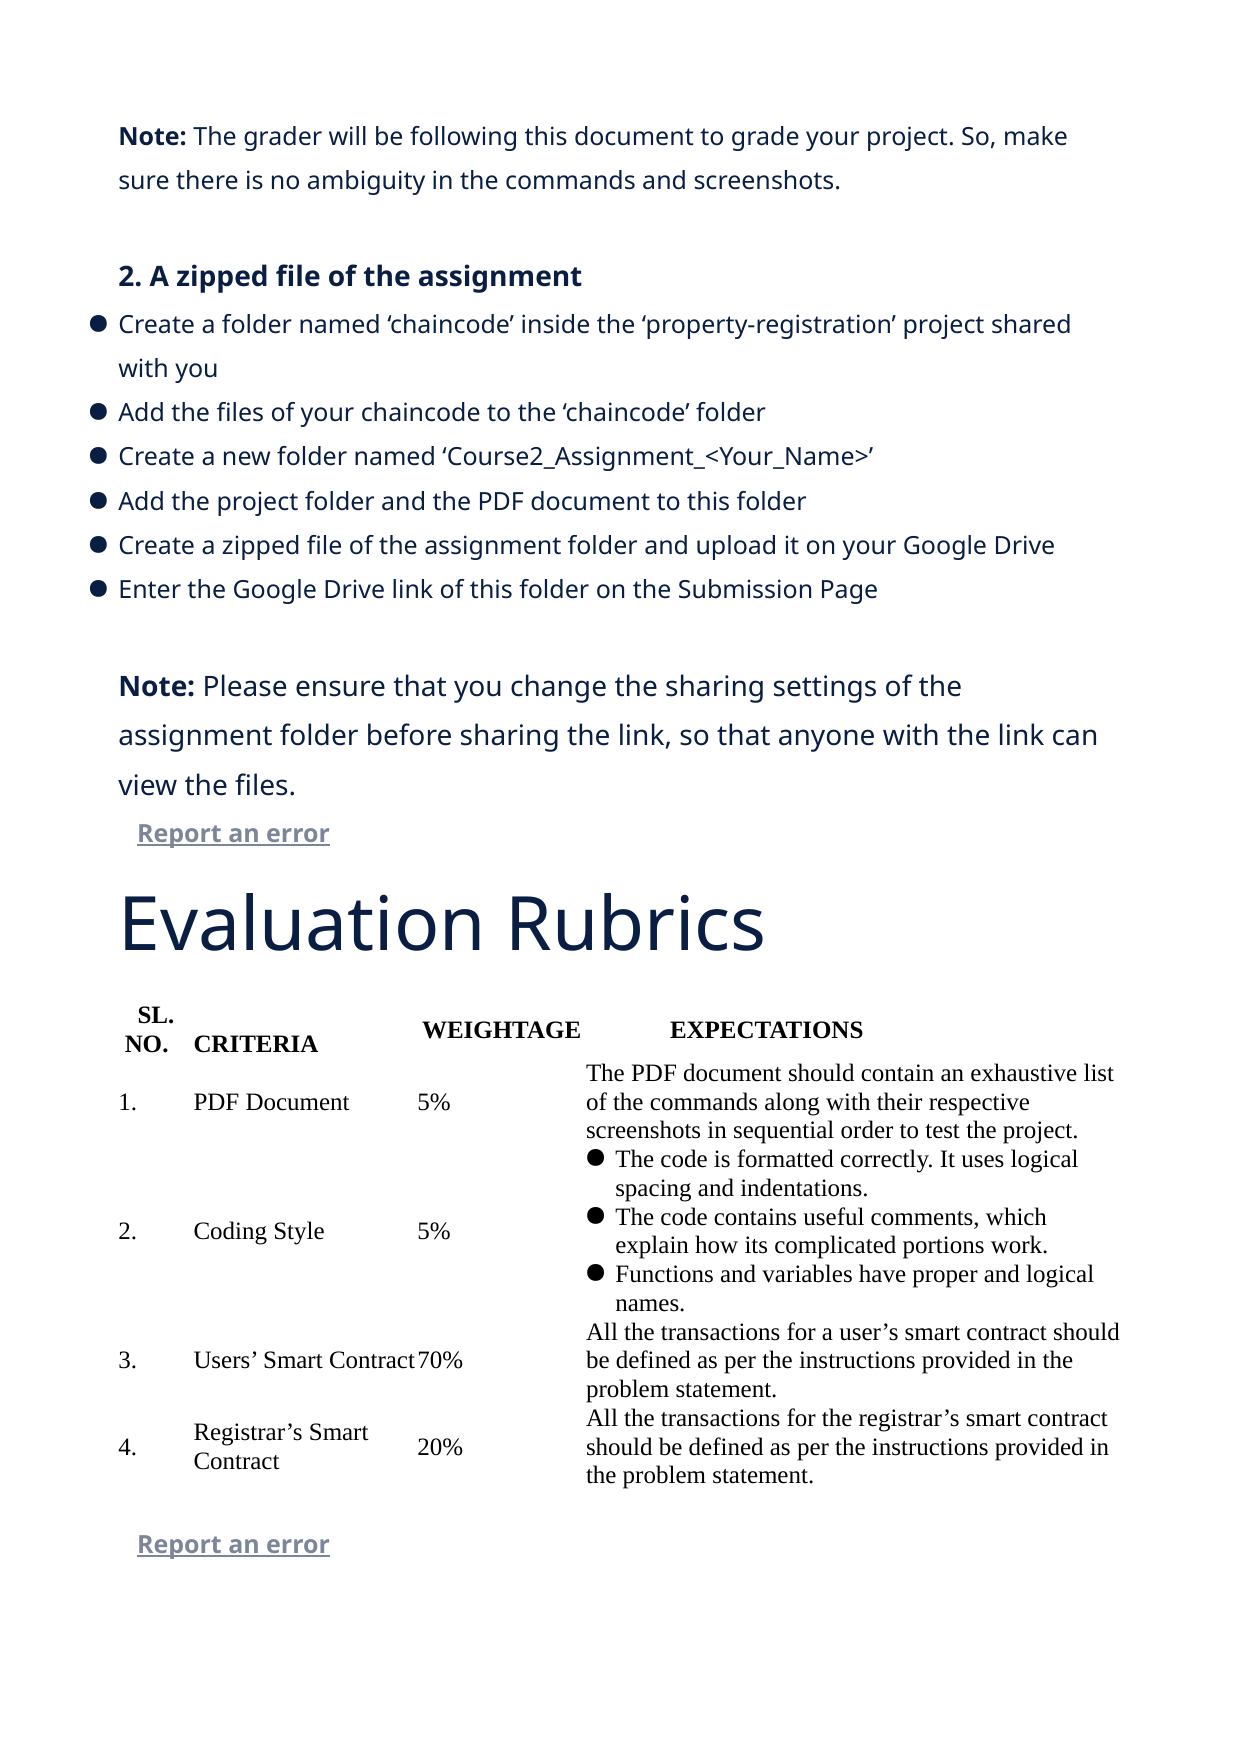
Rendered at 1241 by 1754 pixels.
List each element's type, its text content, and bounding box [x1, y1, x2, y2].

table_header EXPECTATIONS [586, 1001, 1122, 1058]
table_cell 3. [118, 1317, 193, 1403]
subtitle Evaluation Rubrics [118, 870, 1122, 972]
text Report an error [137, 1527, 1122, 1561]
table_cell PDF Document [193, 1058, 417, 1144]
list Note: The grader will be following this document to grade your project. So, make sure there is no ambiguity in the commands and screenshots. [118, 118, 1122, 196]
table_cell All the transactions for the registrar’s smart contract should be defined as per the instructions provided in the problem statement. [586, 1403, 1122, 1489]
table_cell 20% [417, 1403, 586, 1489]
text 2. A zipped file of the assignment [118, 207, 1122, 295]
table_header CRITERIA [193, 1001, 417, 1058]
table_cell The code is formatted correctly. It uses logical spacing and indentations. The code contains useful comments, which explain how its complicated portions work. Functions and variables have proper and logical names. [586, 1144, 1122, 1317]
table_header WEIGHTAGE [417, 1001, 586, 1058]
list Create a folder named ‘chaincode’ inside the ‘property-registration’ project shared with you [118, 306, 1122, 384]
table_cell 2. [118, 1144, 193, 1317]
text Note: Please ensure that you change the sharing settings of the assignment folder before sharing the link, so that anyone with the link can view the files. [118, 616, 1122, 804]
table_cell Users’ Smart Contract [193, 1317, 417, 1403]
list Enter the Google Drive link of this folder on the Submission Page [118, 572, 1122, 606]
table_header SL. NO. [118, 1001, 193, 1058]
table_cell All the transactions for a user’s smart contract should be defined as per the instructions provided in the problem statement. [586, 1317, 1122, 1403]
table_cell Coding Style [193, 1144, 417, 1317]
list Add the project folder and the PDF document to this folder [118, 483, 1122, 517]
table_cell 70% [417, 1317, 586, 1403]
table_cell Registrar’s Smart Contract [193, 1403, 417, 1489]
table_cell 5% [417, 1058, 586, 1144]
list Create a new folder named ‘Course2_Assignment_<Your_Name>’ [118, 439, 1122, 473]
table_cell The PDF document should contain an exhaustive list of the commands along with their respective screenshots in sequential order to test the project. [586, 1058, 1122, 1144]
text Report an error [137, 815, 1122, 849]
table_cell 1. [118, 1058, 193, 1144]
table_cell 5% [417, 1144, 586, 1317]
table_cell 4. [118, 1403, 193, 1489]
list Add the files of your chaincode to the ‘chaincode’ folder [118, 395, 1122, 429]
list Create a zipped file of the assignment folder and upload it on your Google Drive [118, 528, 1122, 562]
